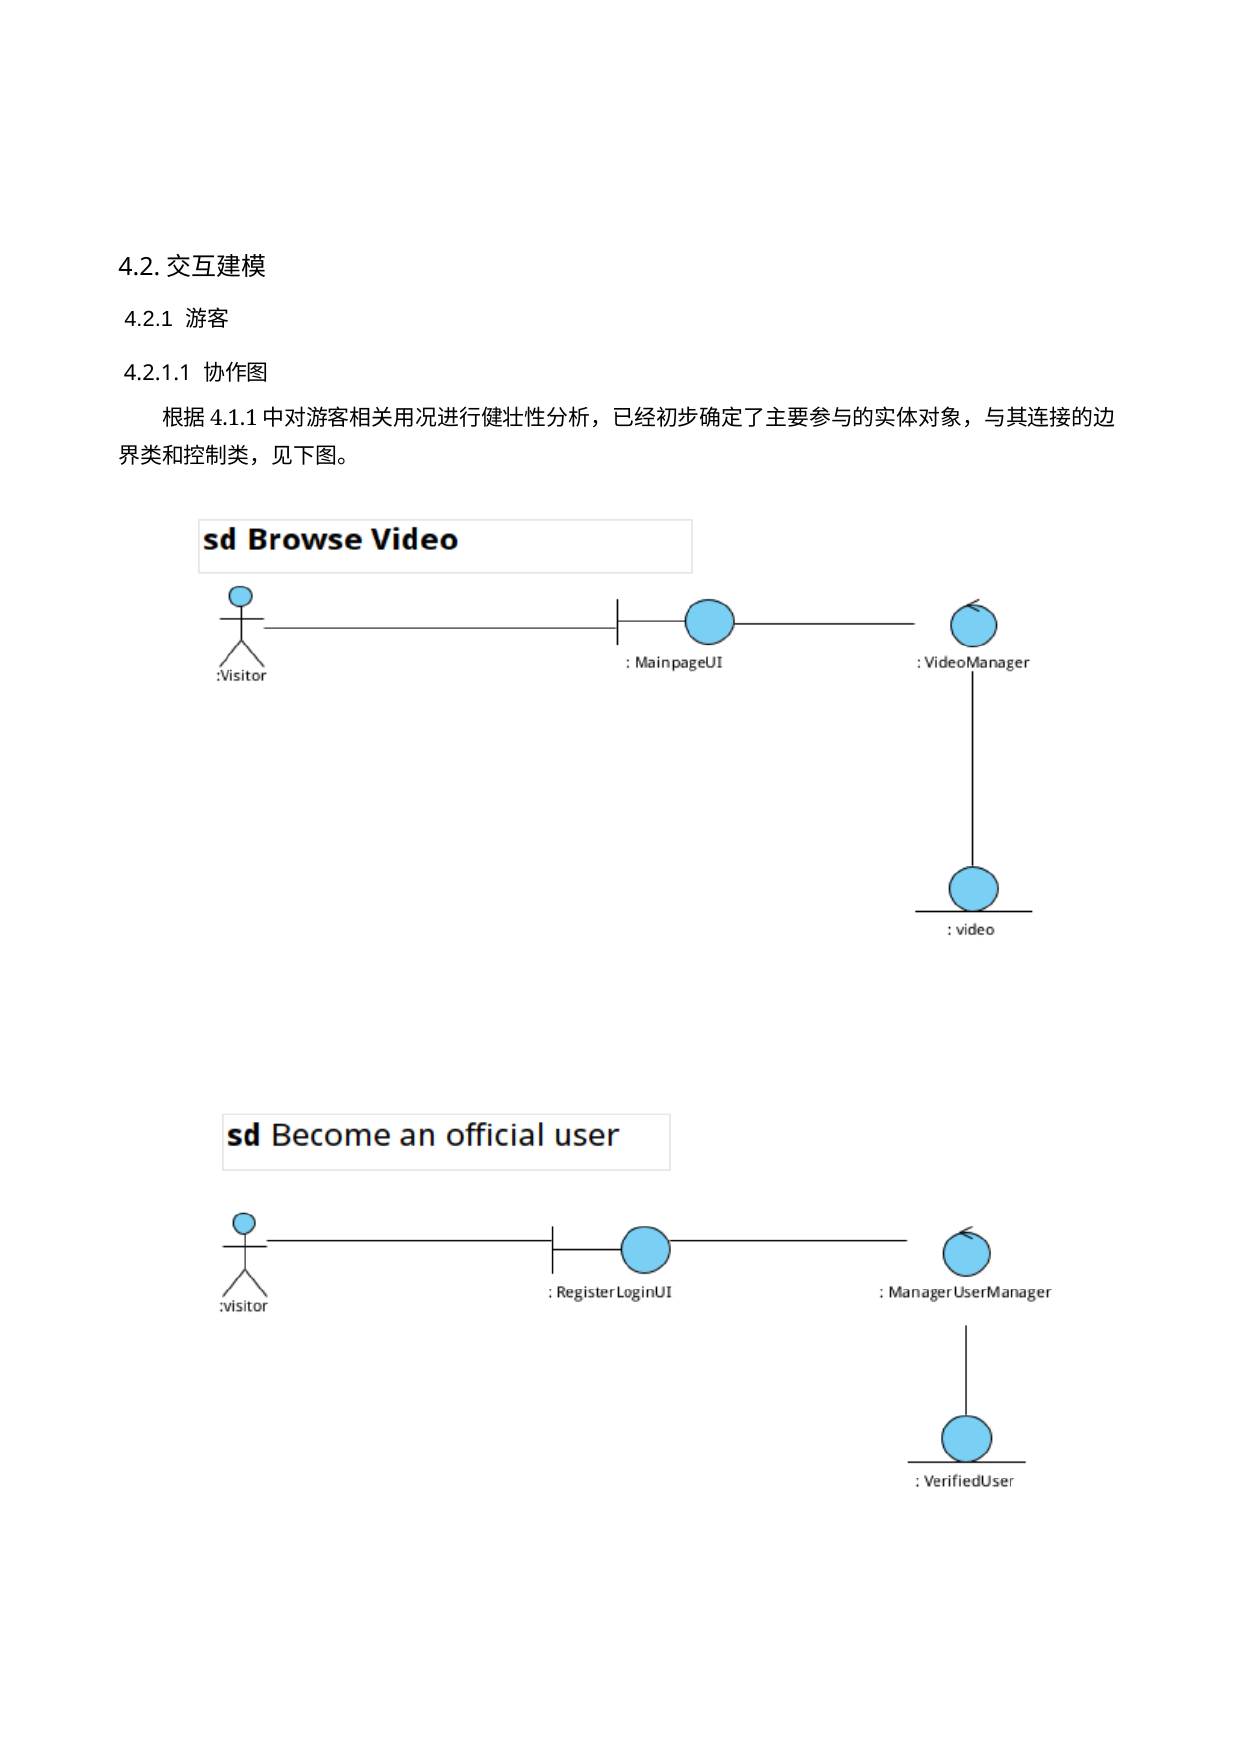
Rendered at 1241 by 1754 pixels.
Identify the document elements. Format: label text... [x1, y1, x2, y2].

text 根据4.1.1中对游客相关用况进行健壮性分析，已经初步确定了主要参与的实体对象，与其连接的边界类和控制类，见下图。 [118, 400, 1122, 470]
subtitle 协作图 [118, 355, 1122, 387]
picture [89, 482, 1151, 1522]
subtitle 游客 [118, 301, 1122, 333]
subtitle 交互建模 [118, 246, 1122, 282]
